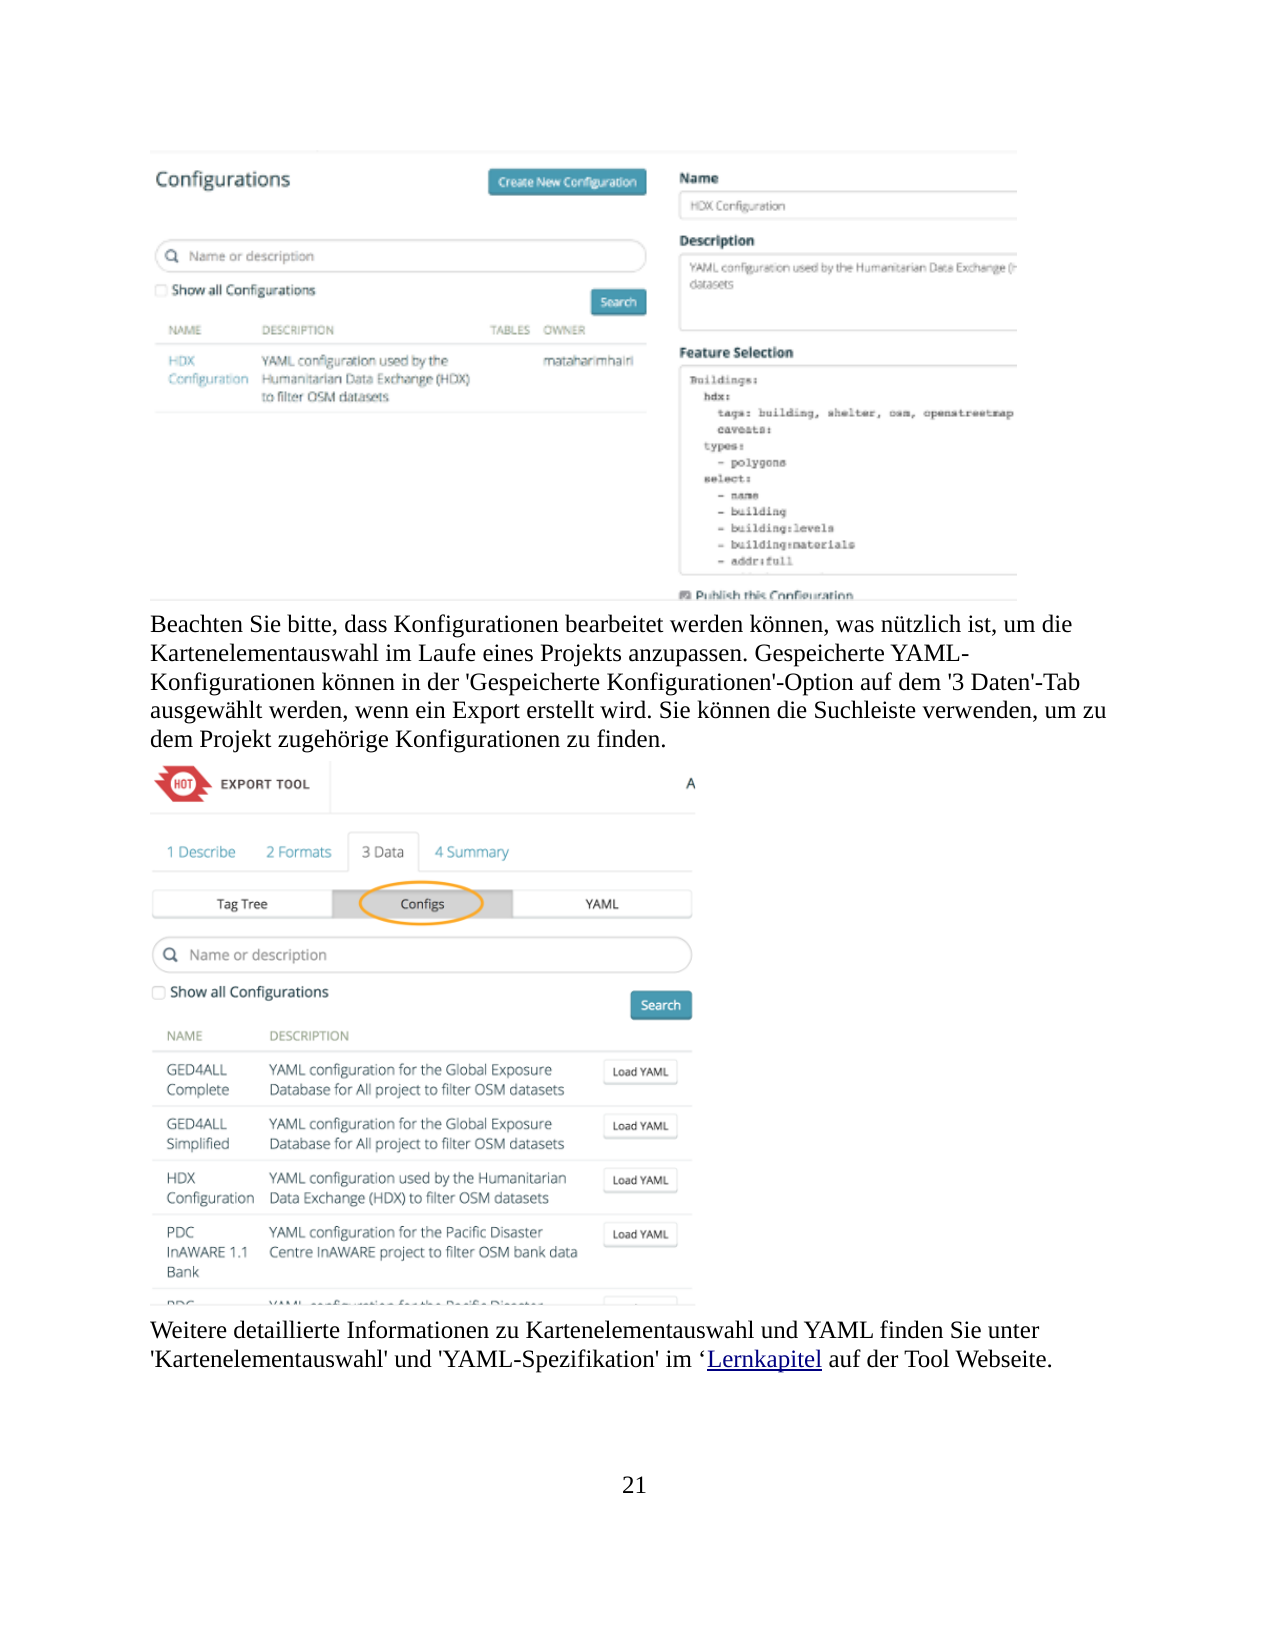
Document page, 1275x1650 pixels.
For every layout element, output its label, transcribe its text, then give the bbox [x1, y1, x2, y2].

text Beachten Sie bitte, dass Konfigurationen bearbeitet werden können, was nützlich ist, um die Kartenelementauswahl im Laufe eines Projekts anzupassen. Gespeicherte YAML-Konfigurationen können in der 'Gespeicherte Konfigurationen'-Option auf dem '3 Daten'-Tab ausgewählt werden, wenn ein Export erstellt wird. Sie können die Suchleiste verwenden, um zu dem Projekt zugehörige Konfigurationen zu finden. [150, 609, 1125, 753]
picture [150, 150, 1017, 601]
picture [150, 761, 696, 1307]
text Weitere detaillierte Informationen zu Kartenelementauswahl und YAML finden Sie unter 'Kartenelementauswahl' und 'YAML-Spezifikation' im ‘Lernkapitel auf der Tool Webseite. [150, 1315, 1125, 1373]
